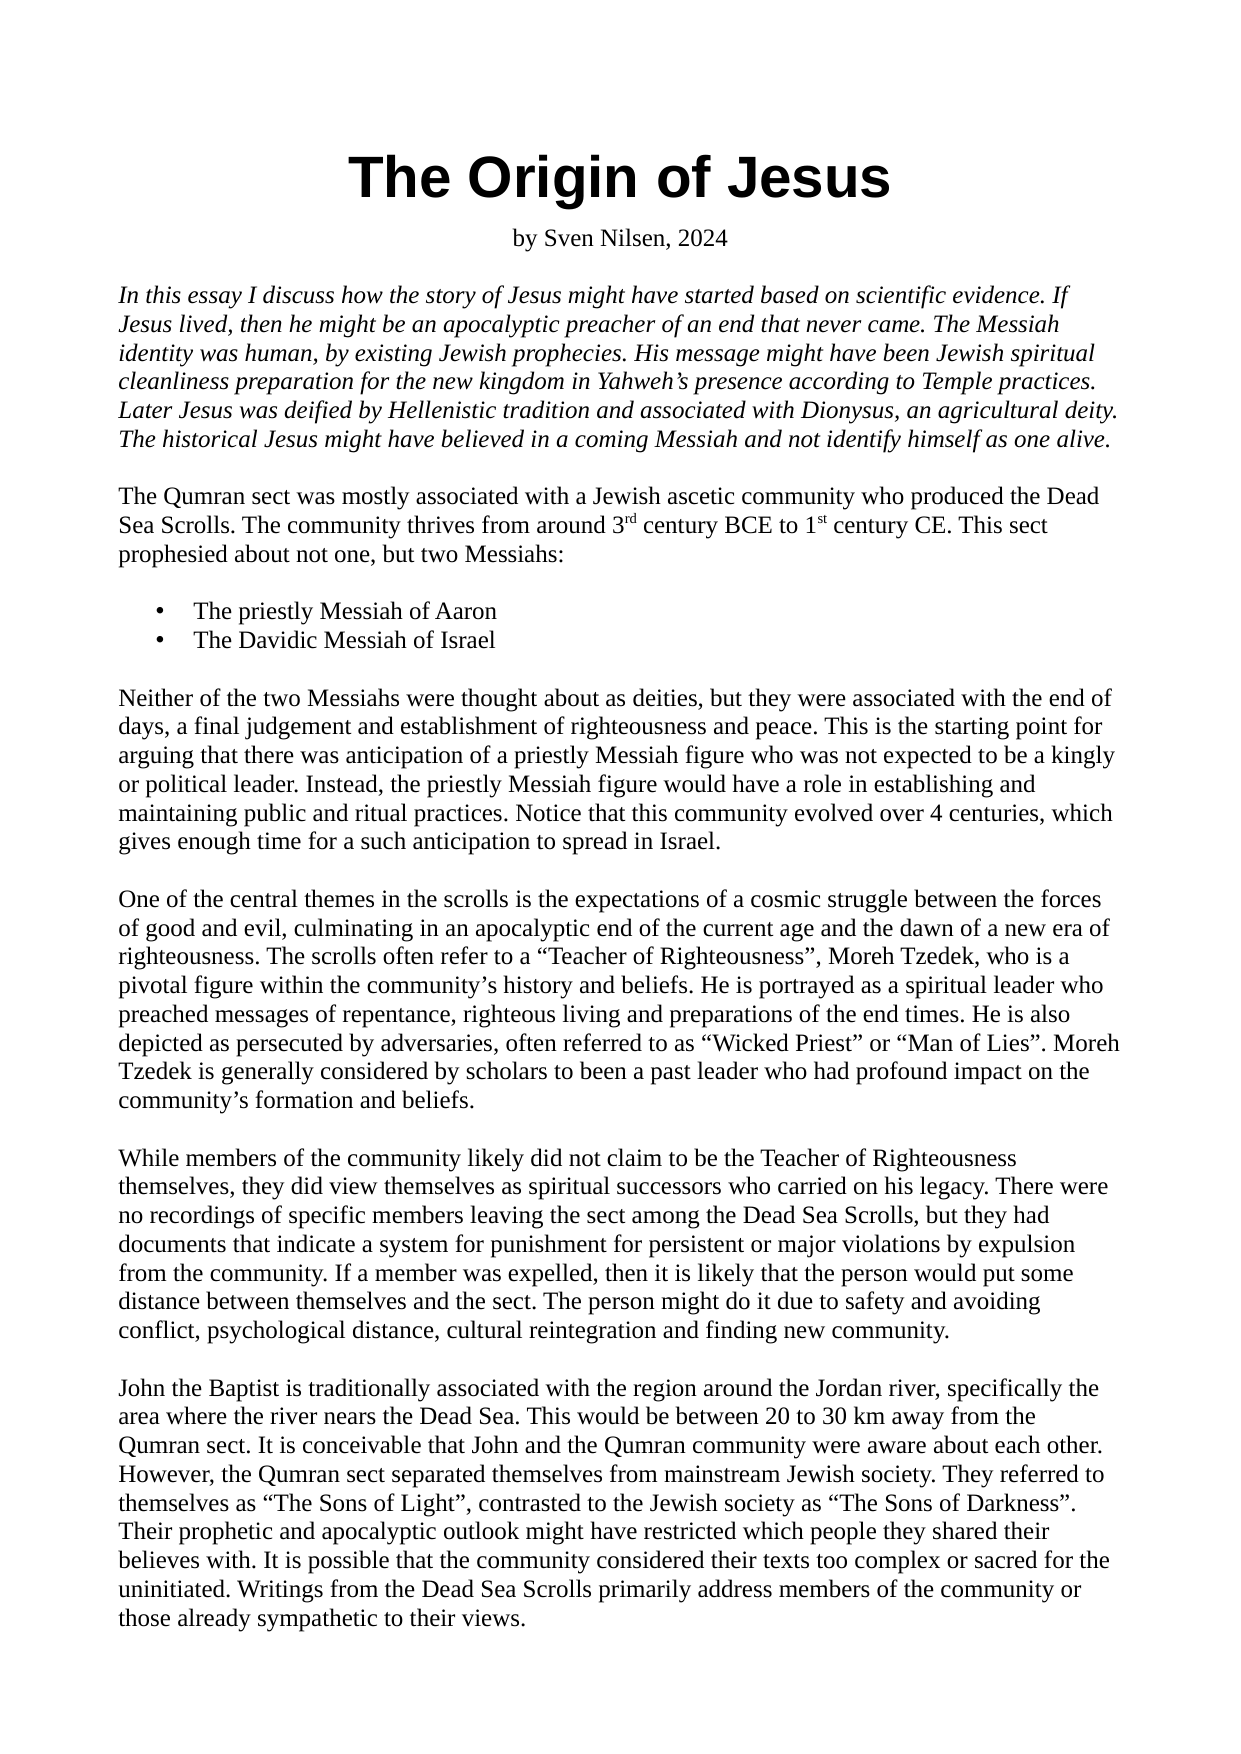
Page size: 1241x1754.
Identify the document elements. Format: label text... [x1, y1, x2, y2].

text In this essay I discuss how the story of Jesus might have started based on scientific evidence. If Jesus lived, then he might be an apocalyptic preacher of an end that never came. The Messiah identity was human, by existing Jewish prophecies. His message might have been Jewish spiritual cleanliness preparation for the new kingdom in Yahweh’s presence according to Temple practices. Later Jesus was deified by Hellenistic tradition and associated with Dionysus, an agricultural deity. The historical Jesus might have believed in a coming Messiah and not identify himself as one alive. [118, 280, 1122, 453]
text by Sven Nilsen, 2024 [118, 223, 1122, 251]
text Neither of the two Messiahs were thought about as deities, but they were associated with the end of days, a final judgement and establishment of righteousness and peace. This is the starting point for arguing that there was anticipation of a priestly Messiah figure who was not expected to be a kingly or political leader. Instead, the priestly Messiah figure would have a role in establishing and maintaining public and ritual practices. Notice that this community evolved over 4 centuries, which gives enough time for a such anticipation to spread in Israel. [118, 683, 1122, 855]
title The Origin of Jesus [118, 143, 1122, 210]
list The priestly Messiah of Aaron [156, 596, 1122, 625]
text One of the central themes in the scrolls is the expectations of a cosmic struggle between the forces of good and evil, culminating in an apocalyptic end of the current age and the dawn of a new era of righteousness. The scrolls often refer to a “Teacher of Righteousness”, Moreh Tzedek, who is a pivotal figure within the community’s history and beliefs. He is portrayed as a spiritual leader who preached messages of repentance, righteous living and preparations of the end times. He is also depicted as persecuted by adversaries, often referred to as “Wicked Priest” or “Man of Lies”. Moreh Tzedek is generally considered by scholars to been a past leader who had profound impact on the community’s formation and beliefs. [118, 884, 1122, 1114]
list The Davidic Messiah of Israel [156, 625, 1122, 654]
text John the Baptist is traditionally associated with the region around the Jordan river, specifically the area where the river nears the Dead Sea. This would be between 20 to 30 km away from the Qumran sect. It is conceivable that John and the Qumran community were aware about each other. However, the Qumran sect separated themselves from mainstream Jewish society. They referred to themselves as “The Sons of Light”, contrasted to the Jewish society as “The Sons of Darkness”. Their prophetic and apocalyptic outlook might have restricted which people they shared their believes with. It is possible that the community considered their texts too complex or sacred for the uninitiated. Writings from the Dead Sea Scrolls primarily address members of the community or those already sympathetic to their views. [118, 1373, 1122, 1631]
text The Qumran sect was mostly associated with a Jewish ascetic community who produced the Dead Sea Scrolls. The community thrives from around 3rd century BCE to 1st century CE. This sect prophesied about not one, but two Messiahs: [118, 481, 1122, 568]
text While members of the community likely did not claim to be the Teacher of Righteousness themselves, they did view themselves as spiritual successors who carried on his legacy. There were no recordings of specific members leaving the sect among the Dead Sea Scrolls, but they had documents that indicate a system for punishment for persistent or major violations by expulsion from the community. If a member was expelled, then it is likely that the person would put some distance between themselves and the sect. The person might do it due to safety and avoiding conflict, psychological distance, cultural reintegration and finding new community. [118, 1143, 1122, 1344]
